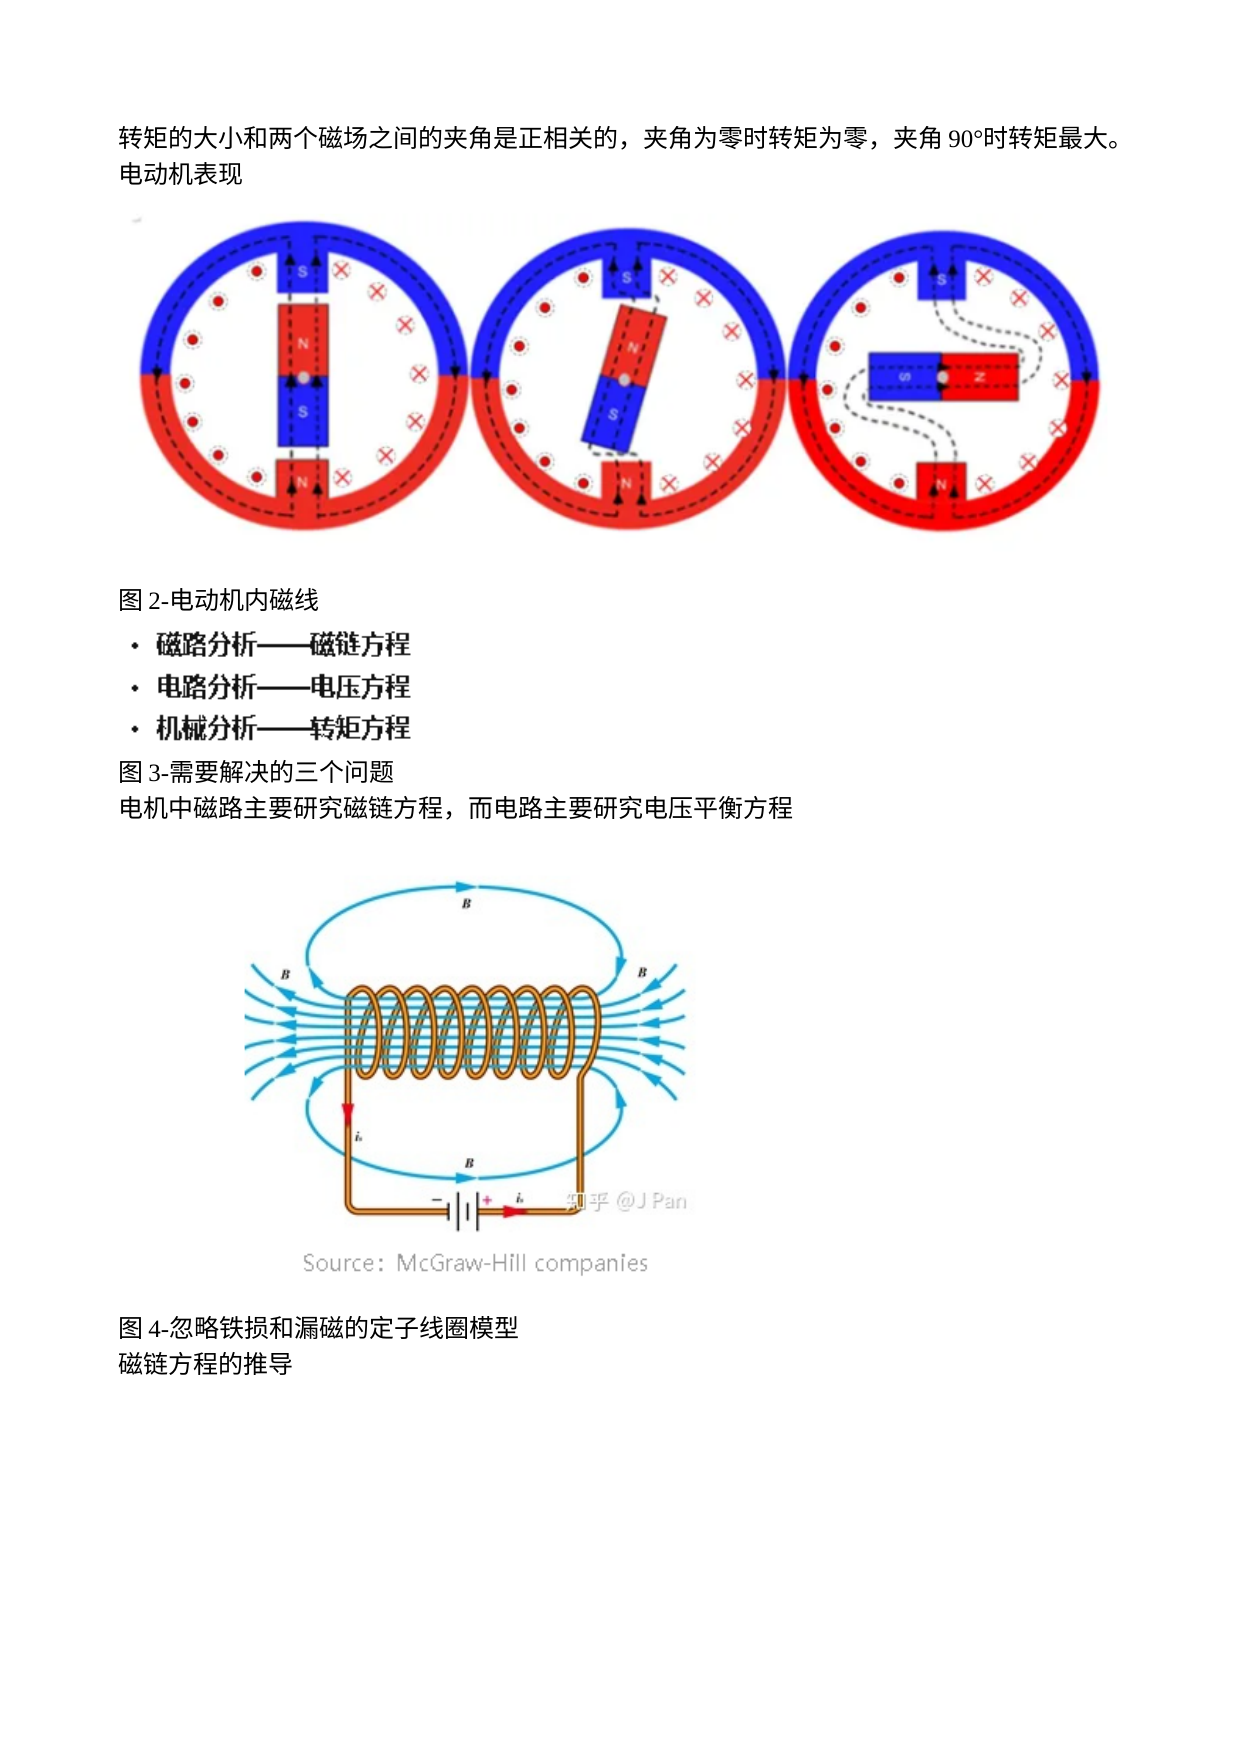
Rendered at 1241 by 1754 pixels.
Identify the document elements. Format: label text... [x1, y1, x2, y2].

picture [118, 190, 1123, 552]
list 转矩的大小和两个磁场之间的夹角是正相关的，夹角为零时转矩为零，夹角90°时转矩最大。 [118, 118, 1122, 154]
text 图2-电动机内磁线 [118, 552, 1122, 617]
text 电机中磁路主要研究磁链方程，而电路主要研究电压平衡方程 [118, 789, 1122, 825]
text 图3-需要解决的三个问题 [118, 617, 1122, 789]
text 磁链方程的推导 [118, 1344, 1122, 1381]
text 电动机表现 [118, 154, 1122, 190]
text 图4-忽略铁损和漏磁的定子线圈模型 [118, 825, 1122, 1344]
picture [118, 616, 453, 753]
picture [148, 842, 777, 1309]
